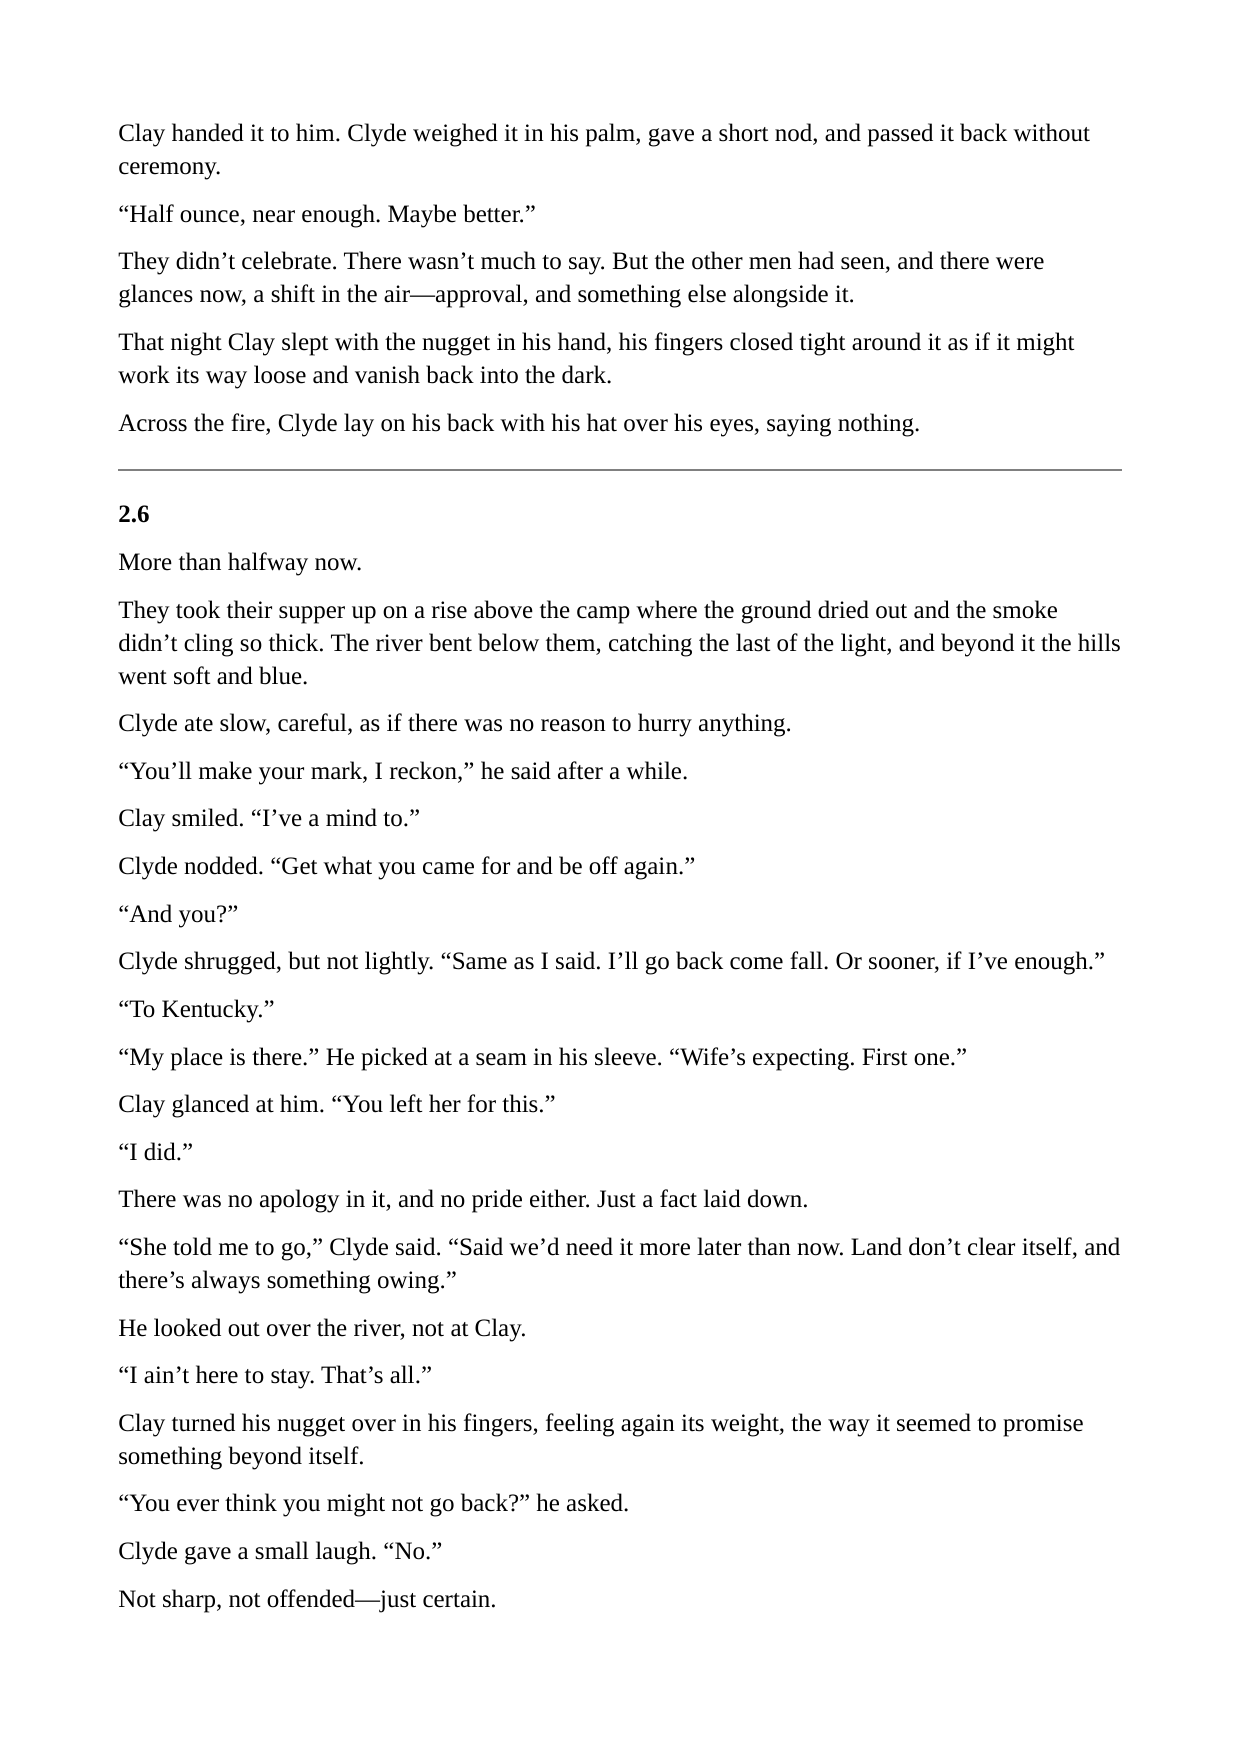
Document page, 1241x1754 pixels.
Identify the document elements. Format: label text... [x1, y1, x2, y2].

text “You ever think you might not go back?” he asked. [118, 1488, 1122, 1517]
text There was no apology in it, and no pride either. Just a fact laid down. [118, 1184, 1122, 1213]
text Across the fire, Clyde lay on his back with his hat over his eyes, saying nothing. [118, 408, 1122, 436]
text Clyde shrugged, but not lightly. “Same as I said. I’ll go back come fall. Or sooner, if I’ve enough.” [118, 946, 1122, 975]
text “I did.” [118, 1137, 1122, 1166]
text “You’ll make your mark, I reckon,” he said after a while. [118, 756, 1122, 785]
text “She told me to go,” Clyde said. “Said we’d need it more later than now. Land don’t clear itself, and there’s always something owing.” [118, 1232, 1122, 1294]
text That night Clay slept with the nugget in his hand, his fingers closed tight around it as if it might work its way loose and vanish back into the dark. [118, 327, 1122, 389]
text They didn’t celebrate. There wasn’t much to say. But the other men had seen, and there were glances now, a shift in the air—approval, and something else alongside it. [118, 246, 1122, 308]
text “To Kentucky.” [118, 994, 1122, 1023]
text Clyde nodded. “Get what you came for and be off again.” [118, 851, 1122, 880]
text Not sharp, not offended—just certain. [118, 1584, 1122, 1612]
text “My place is there.” He picked at a seam in his sleeve. “Wife’s expecting. First one.” [118, 1042, 1122, 1070]
text Clay handed it to him. Clyde weighed it in his palm, gave a short nod, and passed it back without ceremony. [118, 118, 1122, 180]
text He looked out over the river, not at Clay. [118, 1313, 1122, 1341]
text “Half ounce, near enough. Maybe better.” [118, 199, 1122, 227]
text 2.6 [118, 499, 1122, 528]
text Clay smiled. “I’ve a mind to.” [118, 803, 1122, 832]
text “I ain’t here to stay. That’s all.” [118, 1360, 1122, 1389]
text More than halfway now. [118, 547, 1122, 576]
text Clay turned his nugget over in his fingers, feeling again its weight, the way it seemed to promise something beyond itself. [118, 1408, 1122, 1469]
text Clyde gave a small laugh. “No.” [118, 1536, 1122, 1565]
text They took their supper up on a rise above the camp where the ground dried out and the smoke didn’t cling so thick. The river bent below them, catching the last of the light, and beyond it the hills went soft and blue. [118, 595, 1122, 689]
text Clay glanced at him. “You left her for this.” [118, 1089, 1122, 1118]
text Clyde ate slow, careful, as if there was no reason to hurry anything. [118, 708, 1122, 737]
text “And you?” [118, 899, 1122, 927]
